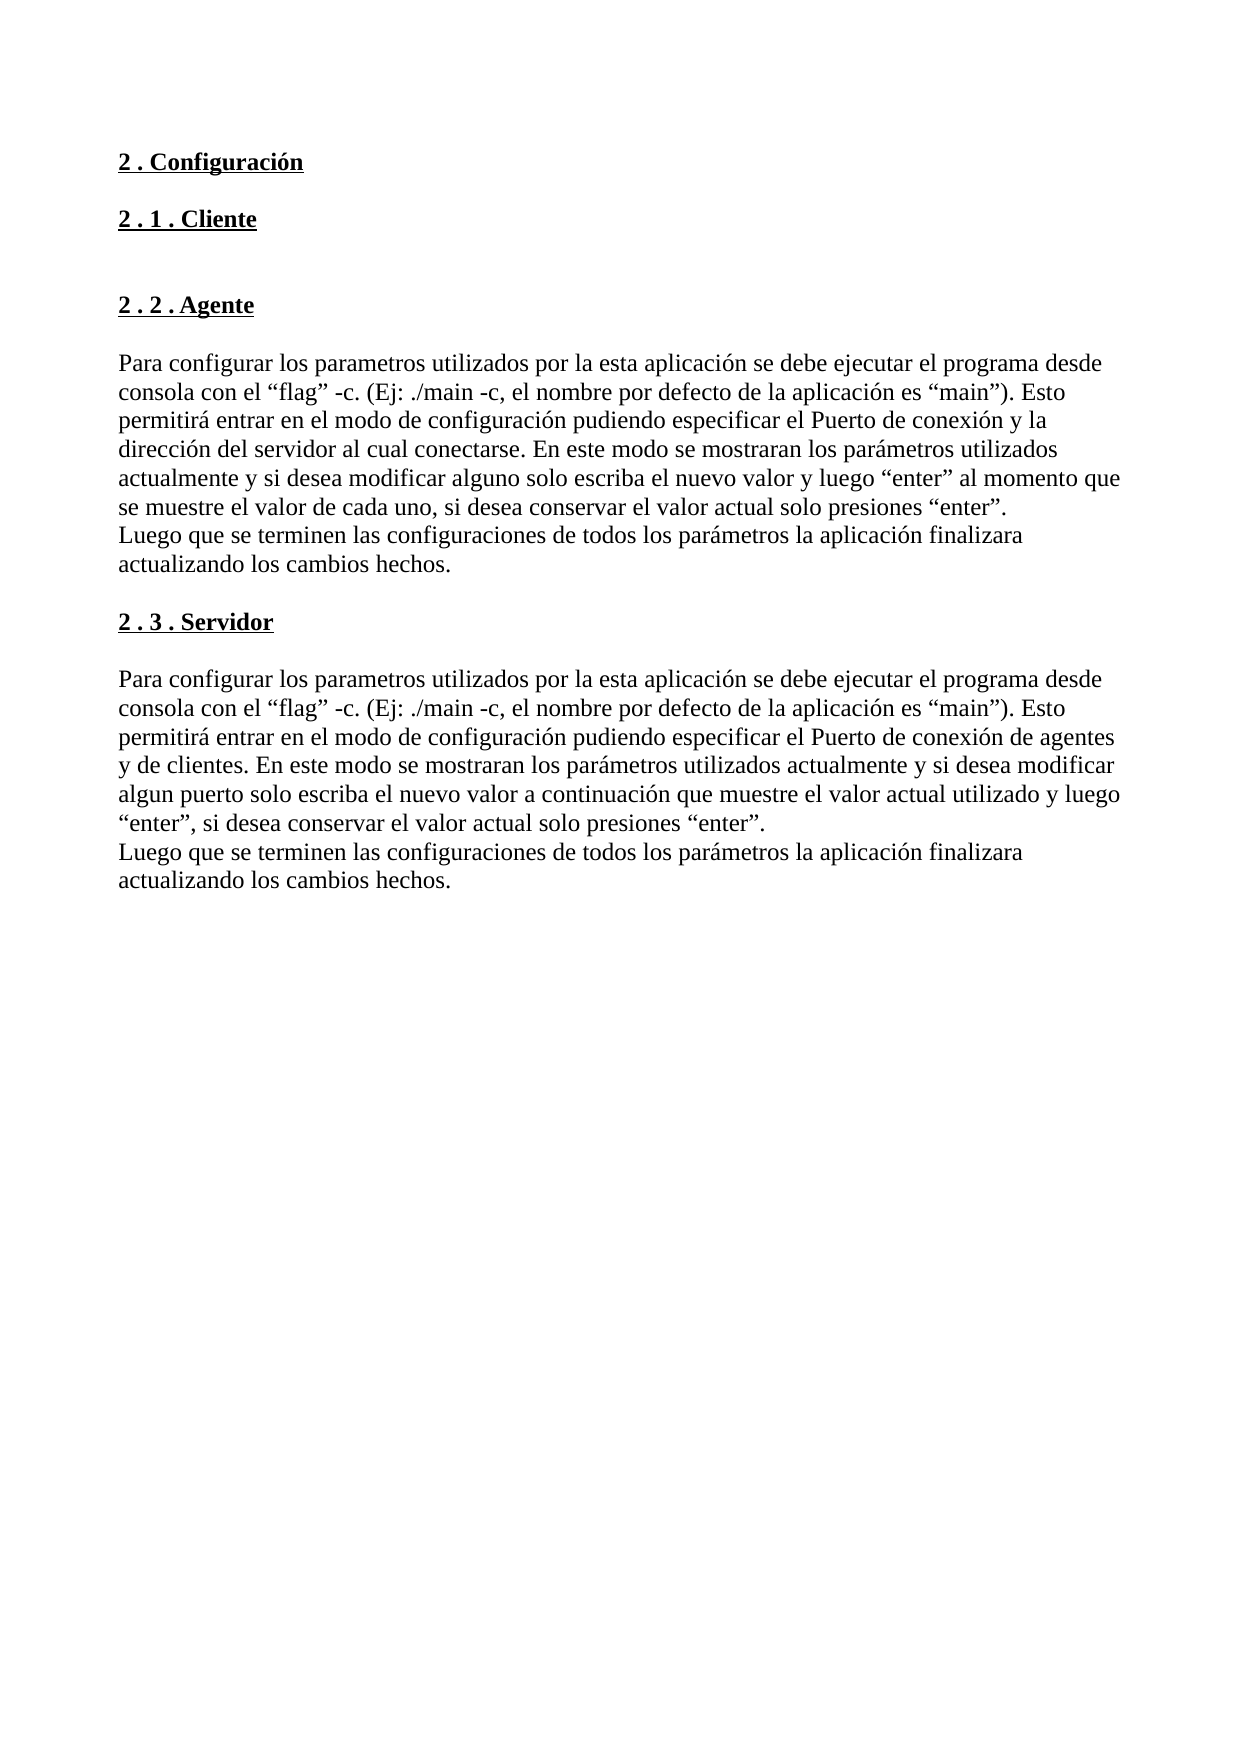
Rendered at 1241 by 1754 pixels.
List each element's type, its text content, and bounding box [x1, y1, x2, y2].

text Para configurar los parametros utilizados por la esta aplicación se debe ejecutar el programa desde consola con el “flag” -c. (Ej: ./main -c, el nombre por defecto de la aplicación es “main”). Esto permitirá entrar en el modo de configuración pudiendo especificar el Puerto de conexión de agentes y de clientes. En este modo se mostraran los parámetros utilizados actualmente y si desea modificar algun puerto solo escriba el nuevo valor a continuación que muestre el valor actual utilizado y luego “enter”, si desea conservar el valor actual solo presiones “enter”. [118, 664, 1122, 837]
text Para configurar los parametros utilizados por la esta aplicación se debe ejecutar el programa desde consola con el “flag” -c. (Ej: ./main -c, el nombre por defecto de la aplicación es “main”). Esto permitirá entrar en el modo de configuración pudiendo especificar el Puerto de conexión y la dirección del servidor al cual conectarse. En este modo se mostraran los parámetros utilizados actualmente y si desea modificar alguno solo escriba el nuevo valor y luego “enter” al momento que se muestre el valor de cada uno, si desea conservar el valor actual solo presiones “enter”. [118, 348, 1122, 521]
text 2 . 2 . Agente [118, 291, 1122, 319]
text 2 . Configuración [118, 147, 1122, 176]
text 2 . 3 . Servidor [118, 607, 1122, 636]
text Luego que se terminen las configuraciones de todos los parámetros la aplicación finalizara actualizando los cambios hechos. [118, 521, 1122, 578]
text Luego que se terminen las configuraciones de todos los parámetros la aplicación finalizara actualizando los cambios hechos. [118, 837, 1122, 894]
text 2 . 1 . Cliente [118, 204, 1122, 233]
